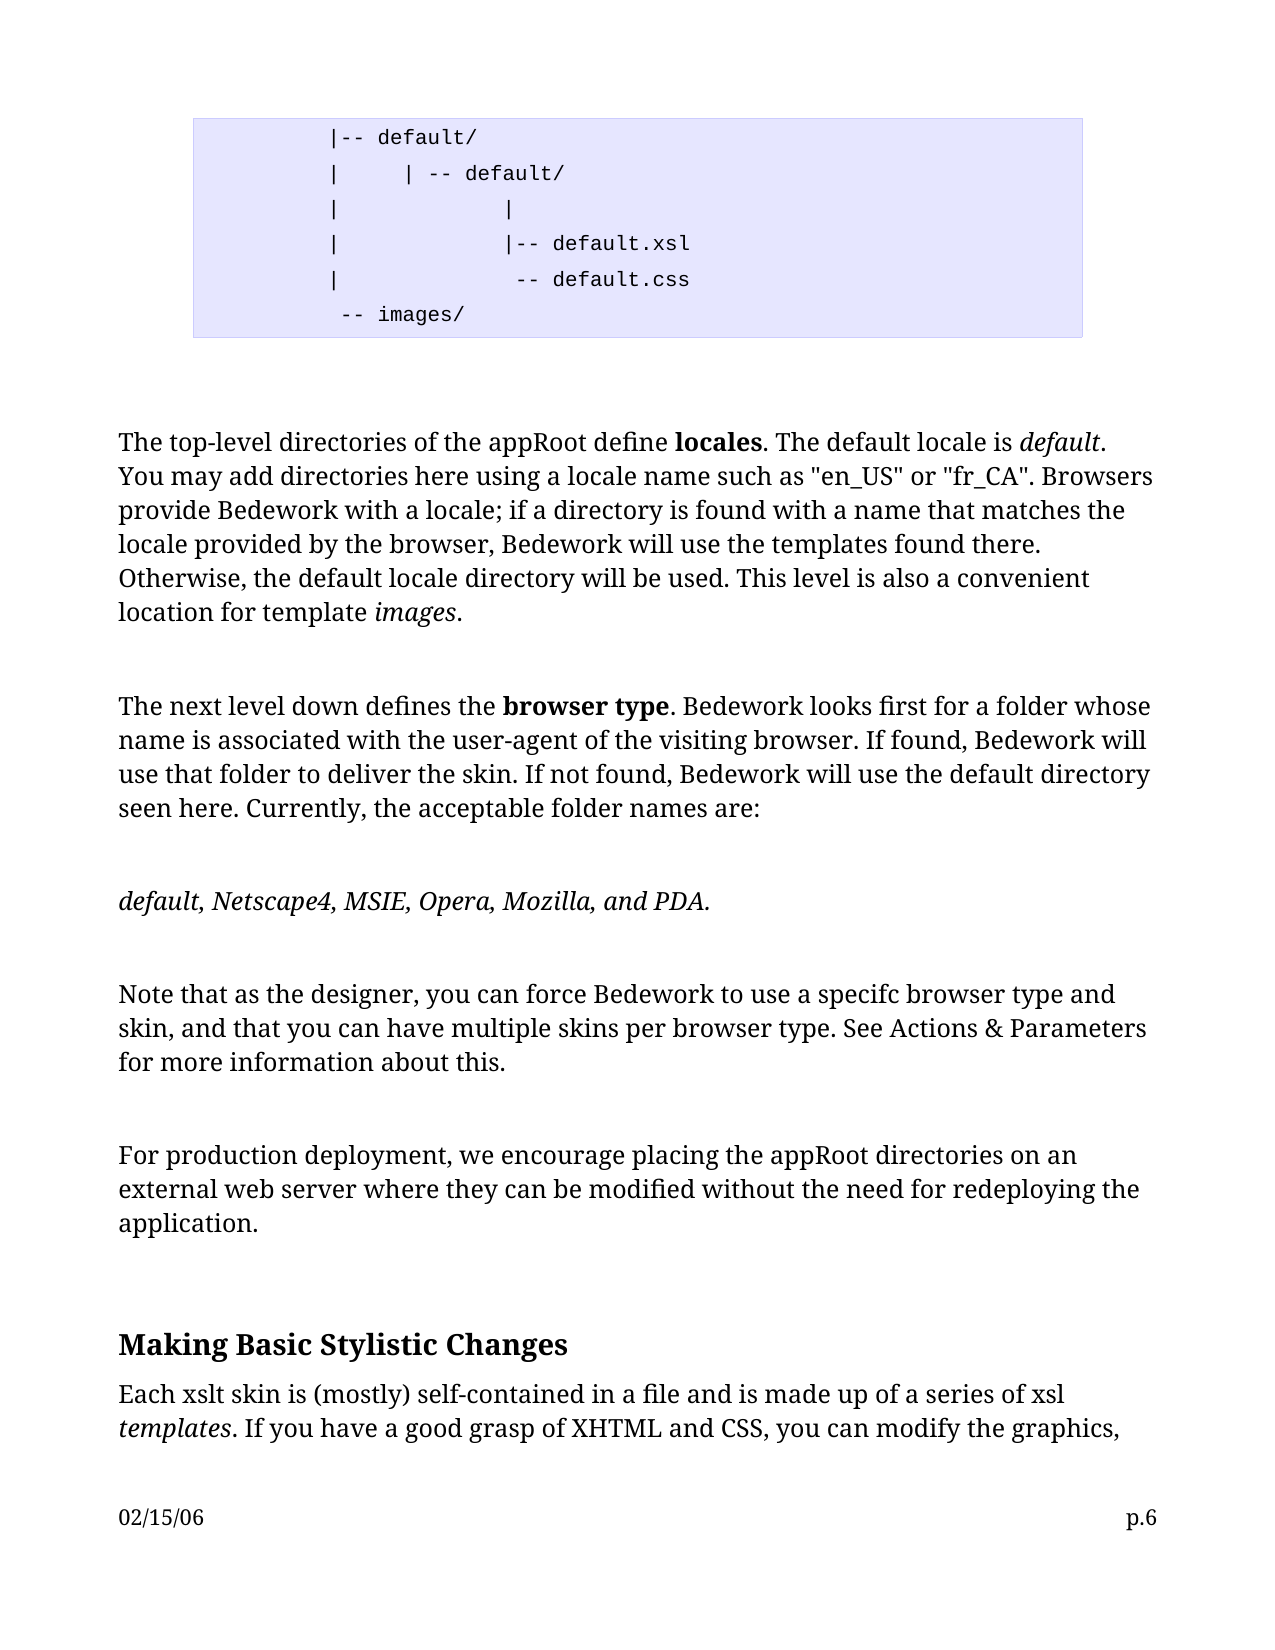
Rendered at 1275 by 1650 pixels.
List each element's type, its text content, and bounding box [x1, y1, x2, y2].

text -- images/ [194, 295, 1082, 337]
text |-- default/ [194, 119, 1082, 151]
text default, Netscape4, MSIE, Opera, Mozilla, and PDA. [118, 883, 1157, 918]
text | | [194, 189, 1082, 222]
text For production deployment, we encourage placing the appRoot directories on an external web server where they can be modified without the need for redeploying the application. [118, 1138, 1157, 1240]
text | | -- default/ [194, 153, 1082, 186]
text The top-level directories of the appRoot define locales. The default locale is default. You may add directories here using a locale name such as "en_US" or "fr_CA". Browsers provide Bedework with a locale; if a directory is found with a name that matches the locale provided by the browser, Bedework will use the templates found there. Otherwise, the default locale directory will be used. This level is also a convenient location for template images. [118, 425, 1157, 629]
text The next level down defines the browser type. Bedework looks first for a folder whose name is associated with the user-agent of the visiting browser. If found, Bedework will use that folder to deliver the skin. If not found, Bedework will use the default directory seen here. Currently, the acceptable folder names are: [118, 688, 1157, 824]
text Each xslt skin is (mostly) self-contained in a file and is made up of a series of xsl templates. If you have a good grasp of XHTML and CSS, you can modify the graphics, [118, 1376, 1157, 1444]
text | |-- default.xsl [194, 224, 1082, 257]
subtitle Making Basic Stylistic Changes [118, 1324, 1157, 1364]
text | -- default.css [194, 260, 1082, 292]
text Note that as the designer, you can force Bedework to use a specifc browser type and skin, and that you can have multiple skins per browser type. See Actions & Parameters for more information about this. [118, 977, 1157, 1079]
